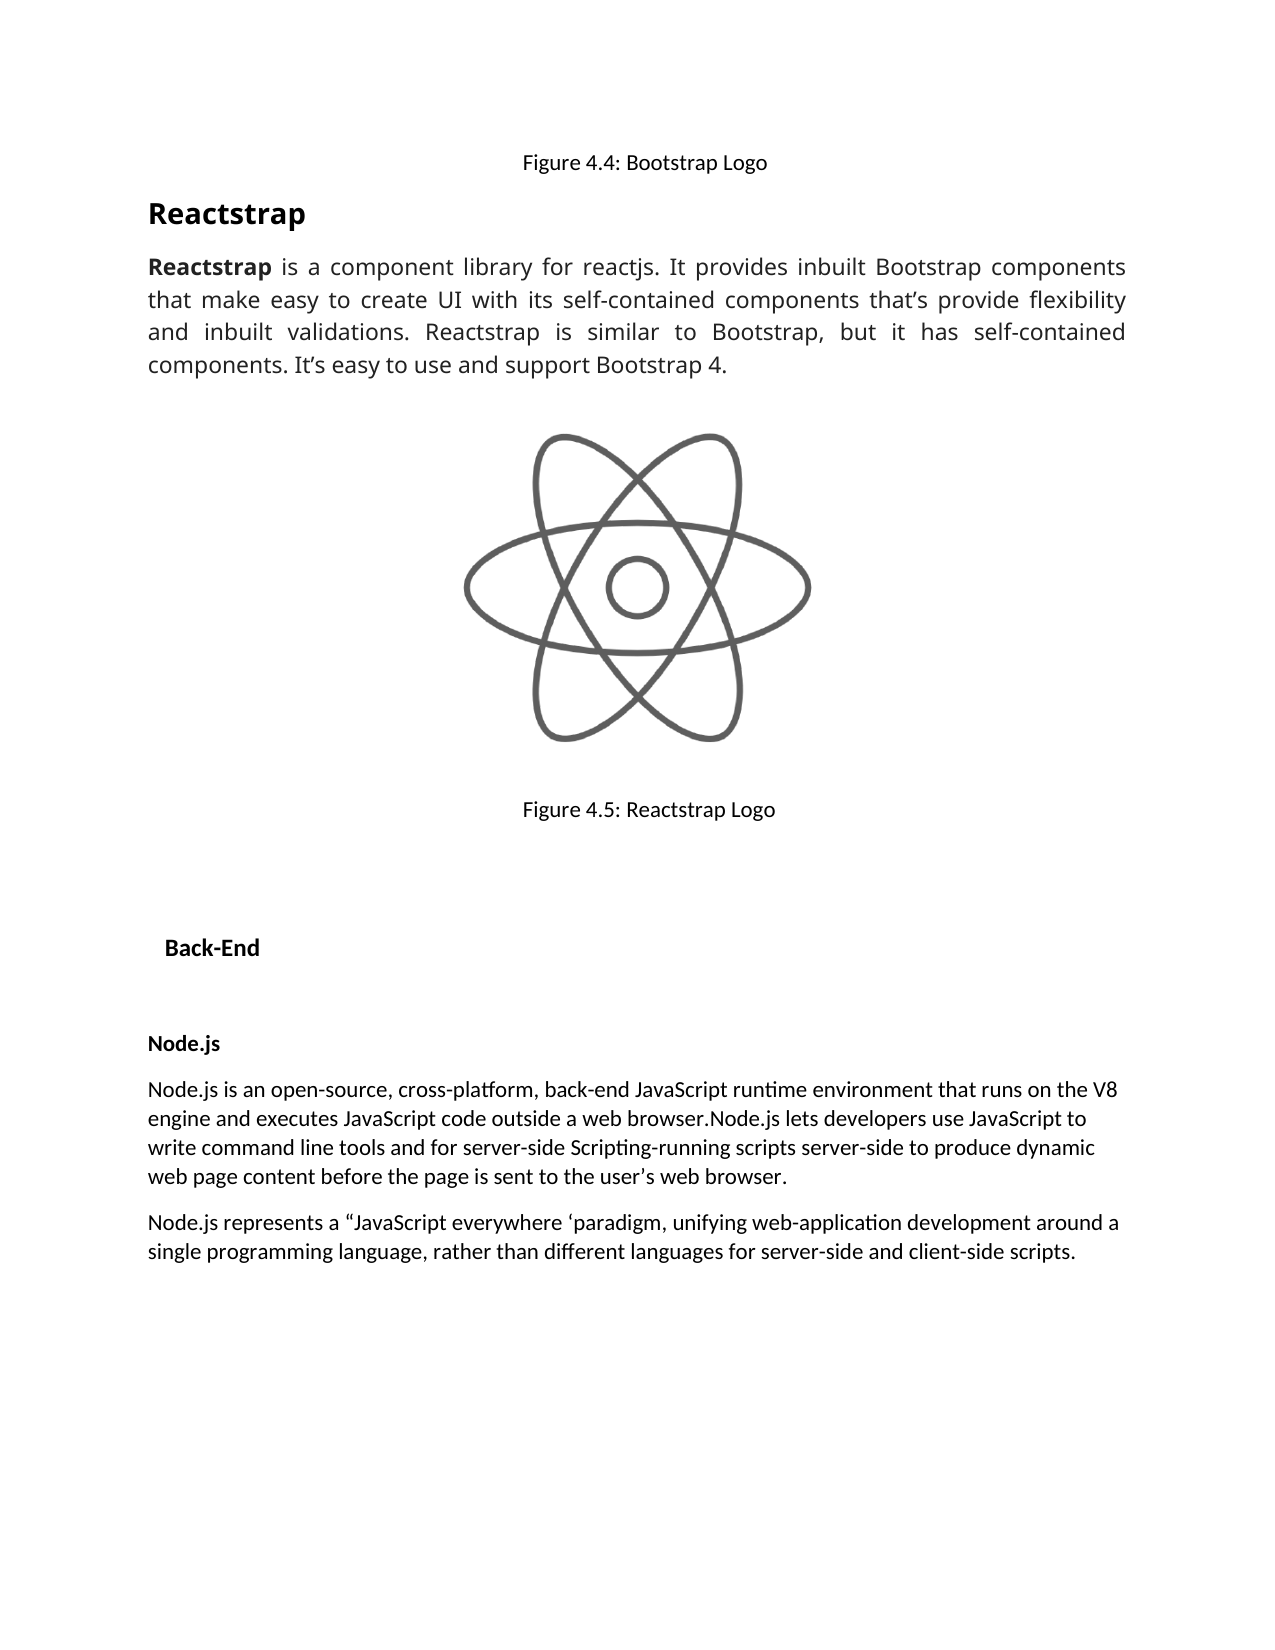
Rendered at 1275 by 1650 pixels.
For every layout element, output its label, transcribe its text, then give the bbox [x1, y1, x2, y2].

text Node.js represents a “JavaScript everywhere ‘paradigm, unifying web-application development around a single programming language, rather than different languages for server-side and client-side scripts. [148, 1208, 1127, 1265]
text Node.js [148, 1029, 1127, 1057]
text Reactstrap is a component library for reactjs. It provides inbuilt Bootstrap components that make easy to create UI with its self-contained components that’s provide flexibility and inbuilt validations. Reactstrap is similar to Bootstrap, but it has self-contained components. It’s easy to use and support Bootstrap 4. [148, 251, 1127, 380]
text Figure 4.5: Reactstrap Logo [448, 795, 1127, 823]
text Reactstrap [148, 193, 1127, 233]
text Figure 4.4: Bootstrap Logo [448, 148, 1127, 176]
text Node.js is an open-source, cross-platform, back-end JavaScript runtime environment that runs on the V8 engine and executes JavaScript code outside a web browser.Node.js lets developers use JavaScript to write command line tools and for server-side Scripting-running scripts server-side to produce dynamic web page content before the page is sent to the user’s web browser. [148, 1075, 1127, 1190]
text Back-End [148, 932, 1127, 963]
